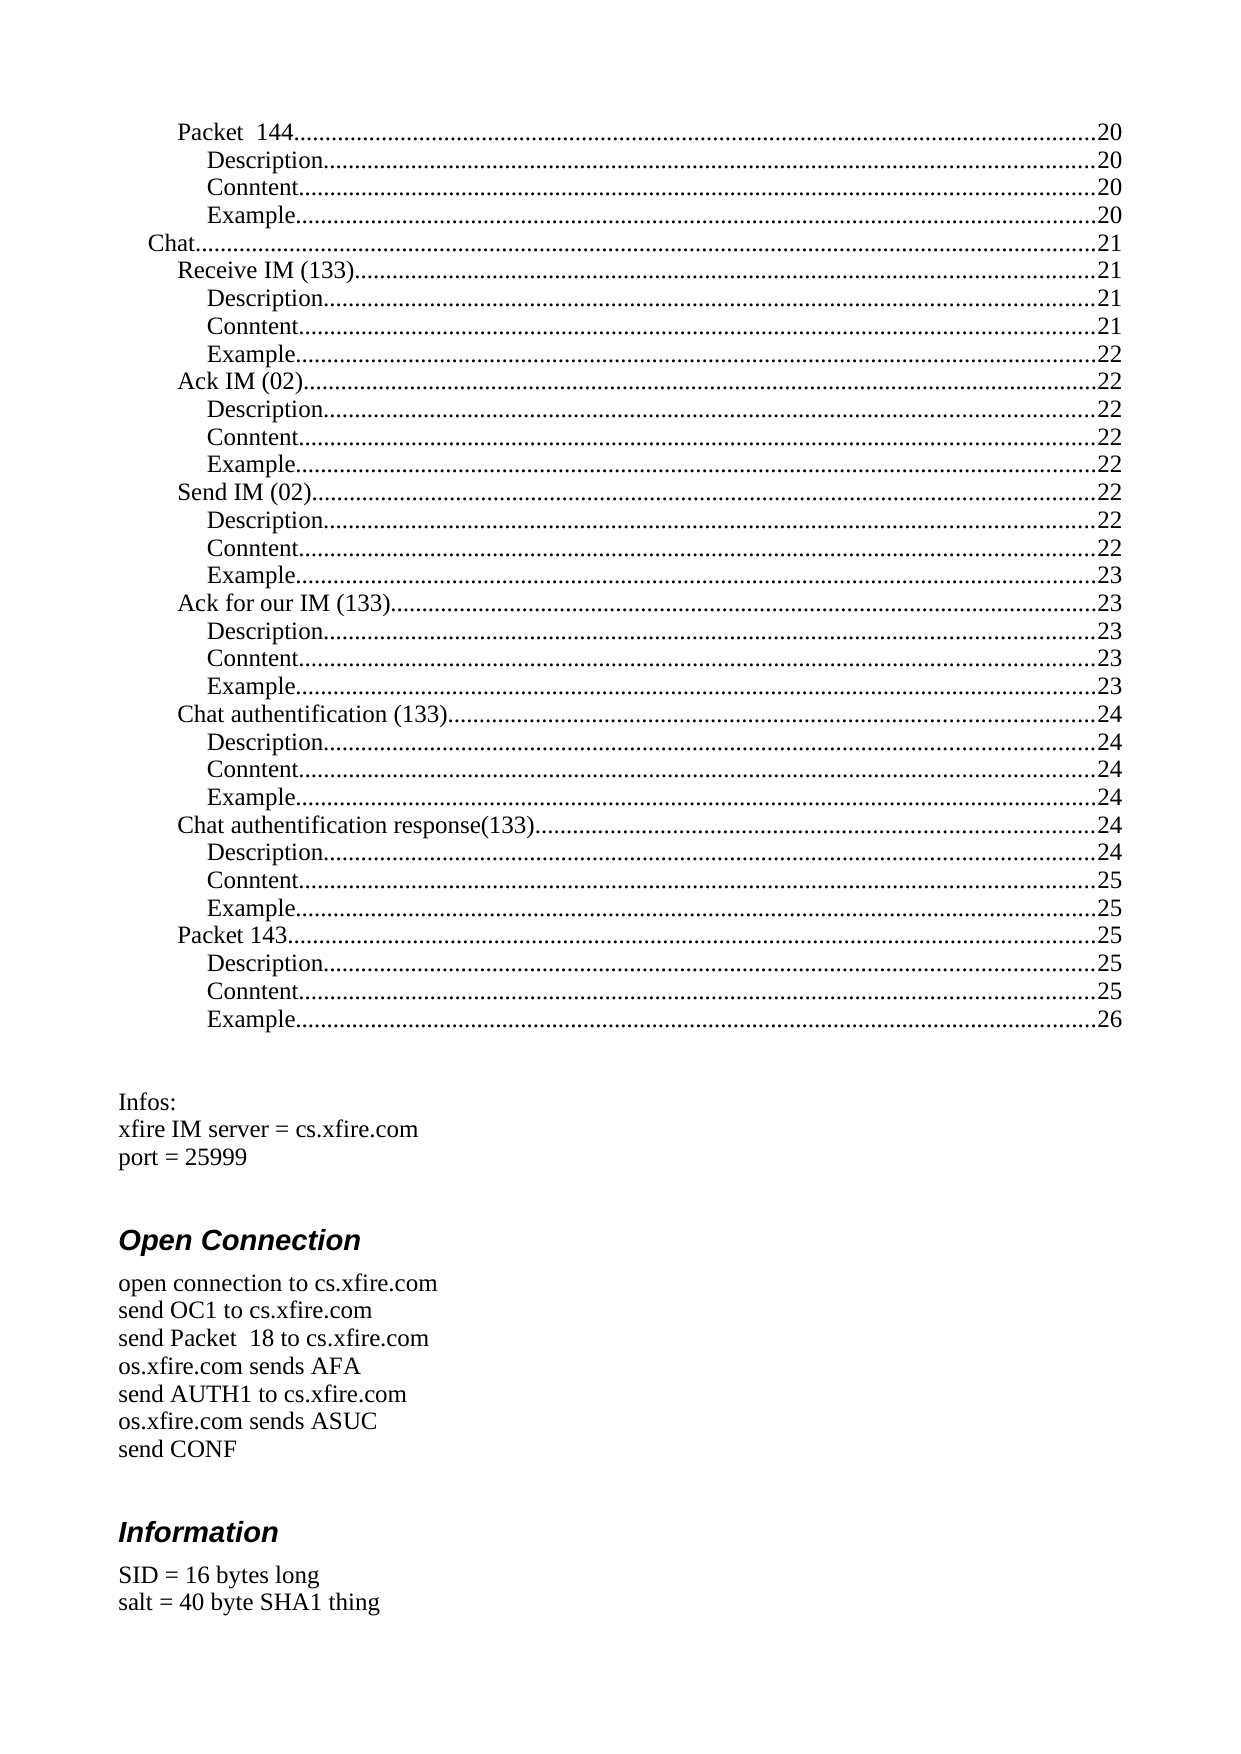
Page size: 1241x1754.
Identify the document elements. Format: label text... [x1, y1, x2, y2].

text Chat authentification (133) 24 [177, 700, 1122, 728]
text os.xfire.com sends AFA [118, 1352, 1122, 1380]
text send OC1 to cs.xfire.com [118, 1297, 1122, 1324]
text Description 22 [207, 506, 1122, 534]
text open connection to cs.xfire.com [118, 1269, 1122, 1297]
subtitle Open Connection [118, 1224, 1122, 1256]
text Conntent 21 [207, 312, 1122, 340]
text Example 25 [207, 894, 1122, 922]
text send Packet 18 to cs.xfire.com [118, 1324, 1122, 1352]
text Conntent 24 [207, 755, 1122, 783]
text Chat 21 [148, 229, 1122, 257]
text Ack IM (02) 22 [177, 367, 1122, 395]
text salt = 40 byte SHA1 thing [118, 1588, 1122, 1616]
subtitle Information [118, 1516, 1122, 1548]
text Ack for our IM (133) 23 [177, 589, 1122, 617]
text Description 23 [207, 617, 1122, 644]
text Receive IM (133) 21 [177, 257, 1122, 284]
text Description 25 [207, 949, 1122, 977]
text Infos: [118, 1088, 1122, 1116]
text Conntent 22 [207, 423, 1122, 451]
text Conntent 25 [207, 977, 1122, 1005]
text Example 23 [207, 672, 1122, 700]
text Description 21 [207, 284, 1122, 312]
text Description 24 [207, 728, 1122, 755]
text Example 23 [207, 561, 1122, 589]
text port = 25999 [118, 1143, 1122, 1171]
text Packet 143 25 [177, 922, 1122, 949]
text send AUTH1 to cs.xfire.com [118, 1380, 1122, 1407]
text Description 22 [207, 395, 1122, 423]
text Send IM (02) 22 [177, 478, 1122, 506]
text Example 24 [207, 783, 1122, 811]
text Description 20 [207, 146, 1122, 173]
text Conntent 23 [207, 644, 1122, 672]
text Example 20 [207, 201, 1122, 229]
text Example 26 [207, 1005, 1122, 1032]
text xfire IM server = cs.xfire.com [118, 1116, 1122, 1143]
text os.xfire.com sends ASUC [118, 1407, 1122, 1435]
text Conntent 22 [207, 534, 1122, 561]
text Chat authentification response(133) 24 [177, 811, 1122, 838]
text Conntent 25 [207, 866, 1122, 894]
text Example 22 [207, 340, 1122, 367]
text Example 22 [207, 451, 1122, 478]
text Conntent 20 [207, 173, 1122, 201]
text send CONF [118, 1435, 1122, 1463]
text SID = 16 bytes long [118, 1561, 1122, 1588]
text Packet 144 20 [177, 118, 1122, 146]
text Description 24 [207, 838, 1122, 866]
